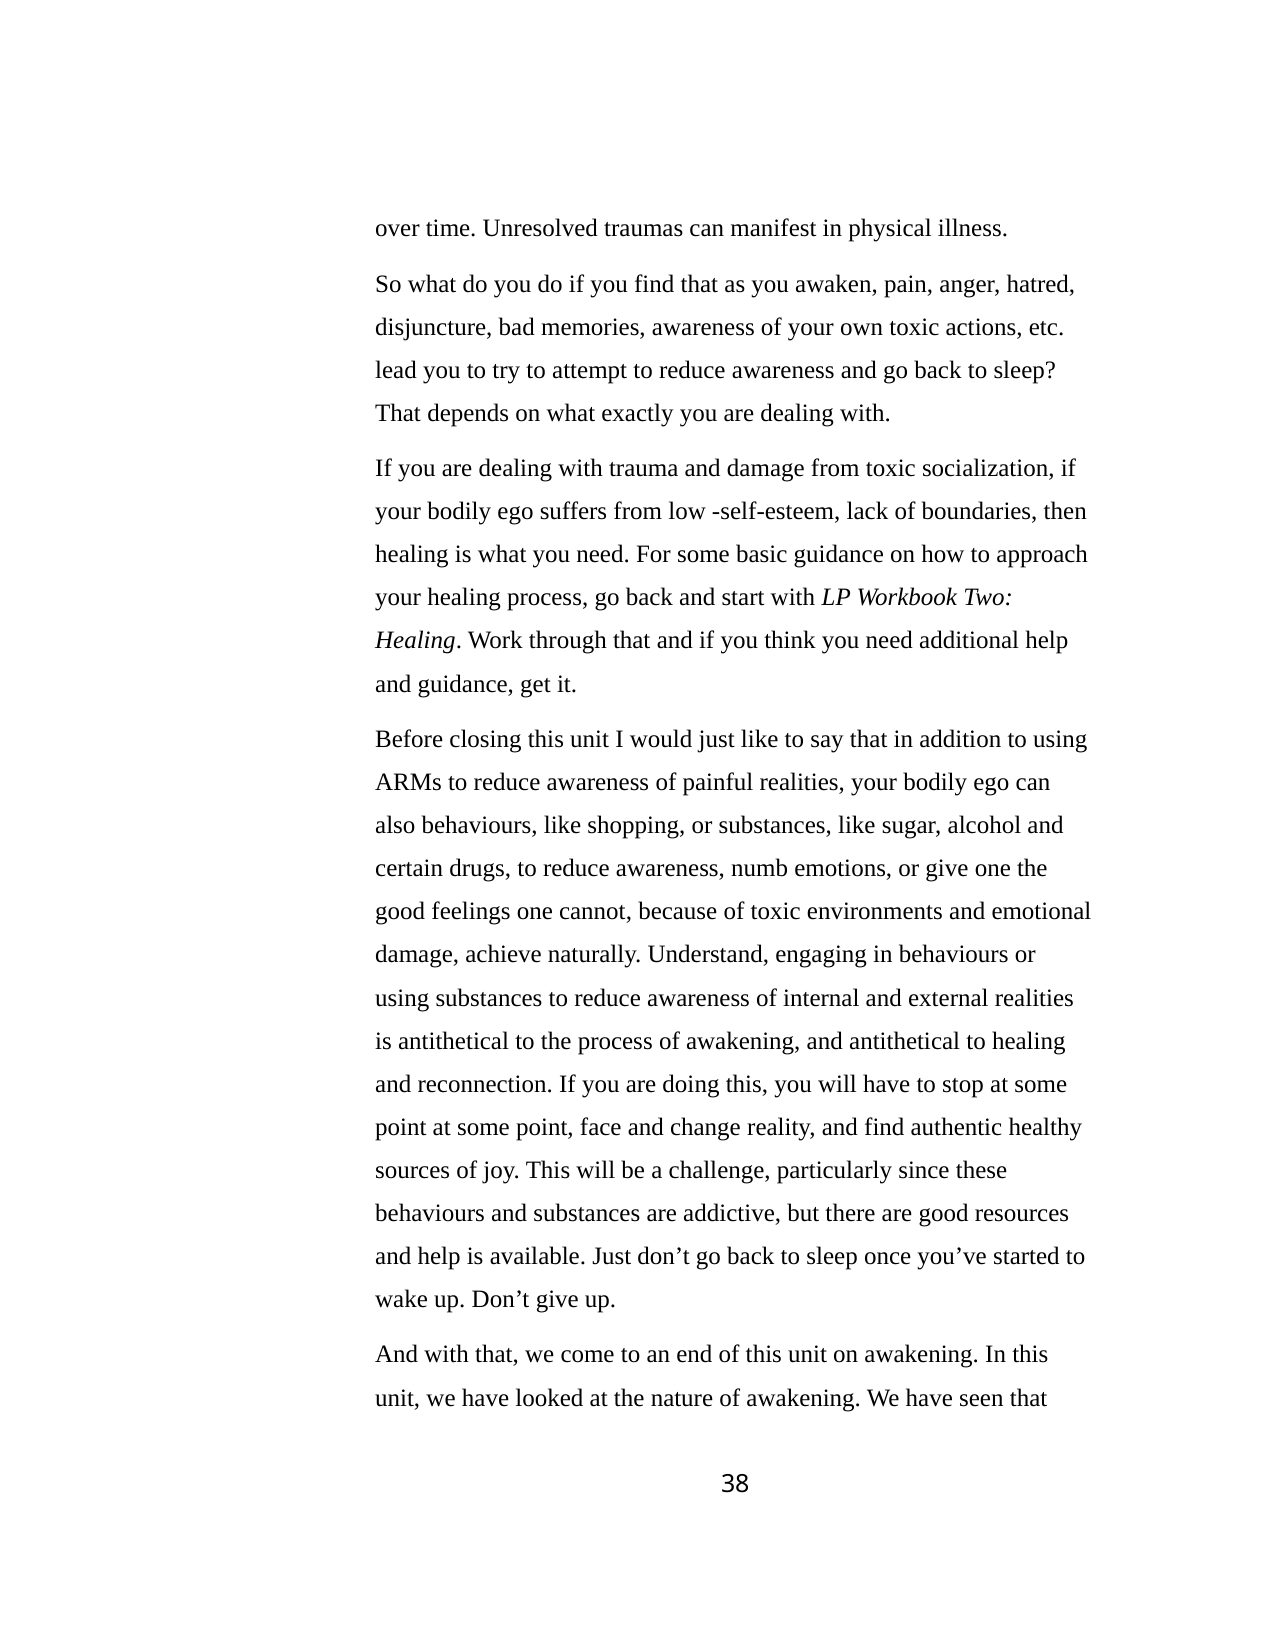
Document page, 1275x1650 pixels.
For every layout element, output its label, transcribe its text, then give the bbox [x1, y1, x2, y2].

text And with that, we come to an end of this unit on awakening. In this unit, we have looked at the nature of awakening. We have seen that [375, 1339, 1095, 1411]
text So what do you do if you find that as you awaken, pain, anger, hatred, disjuncture, bad memories, awareness of your own toxic actions, etc. lead you to try to attempt to reduce awareness and go back to sleep? That depends on what exactly you are dealing with. [375, 269, 1095, 427]
text If you are dealing with trauma and damage from toxic socialization, if your bodily ego suffers from low -self-esteem, lack of boundaries, then healing is what you need. For some basic guidance on how to approach your healing process, go back and start with LP Workbook Two: Healing. Work through that and if you think you need additional help and guidance, get it. [375, 453, 1095, 697]
text over time. Unresolved traumas can manifest in physical illness. [375, 213, 1095, 242]
text Before closing this unit I would just like to say that in addition to using ARMs to reduce awareness of painful realities, your bodily ego can also behaviours, like shopping, or substances, like sugar, alcohol and certain drugs, to reduce awareness, numb emotions, or give one the good feelings one cannot, because of toxic environments and emotional damage, achieve naturally. Understand, engaging in behaviours or using substances to reduce awareness of internal and external realities is antithetical to the process of awakening, and antithetical to healing and reconnection. If you are doing this, you will have to stop at some point at some point, face and change reality, and find authentic healthy sources of joy. This will be a challenge, particularly since these behaviours and substances are addictive, but there are good resources and help is available. Just don’t go back to sleep once you’ve started to wake up. Don’t give up. [375, 724, 1095, 1313]
